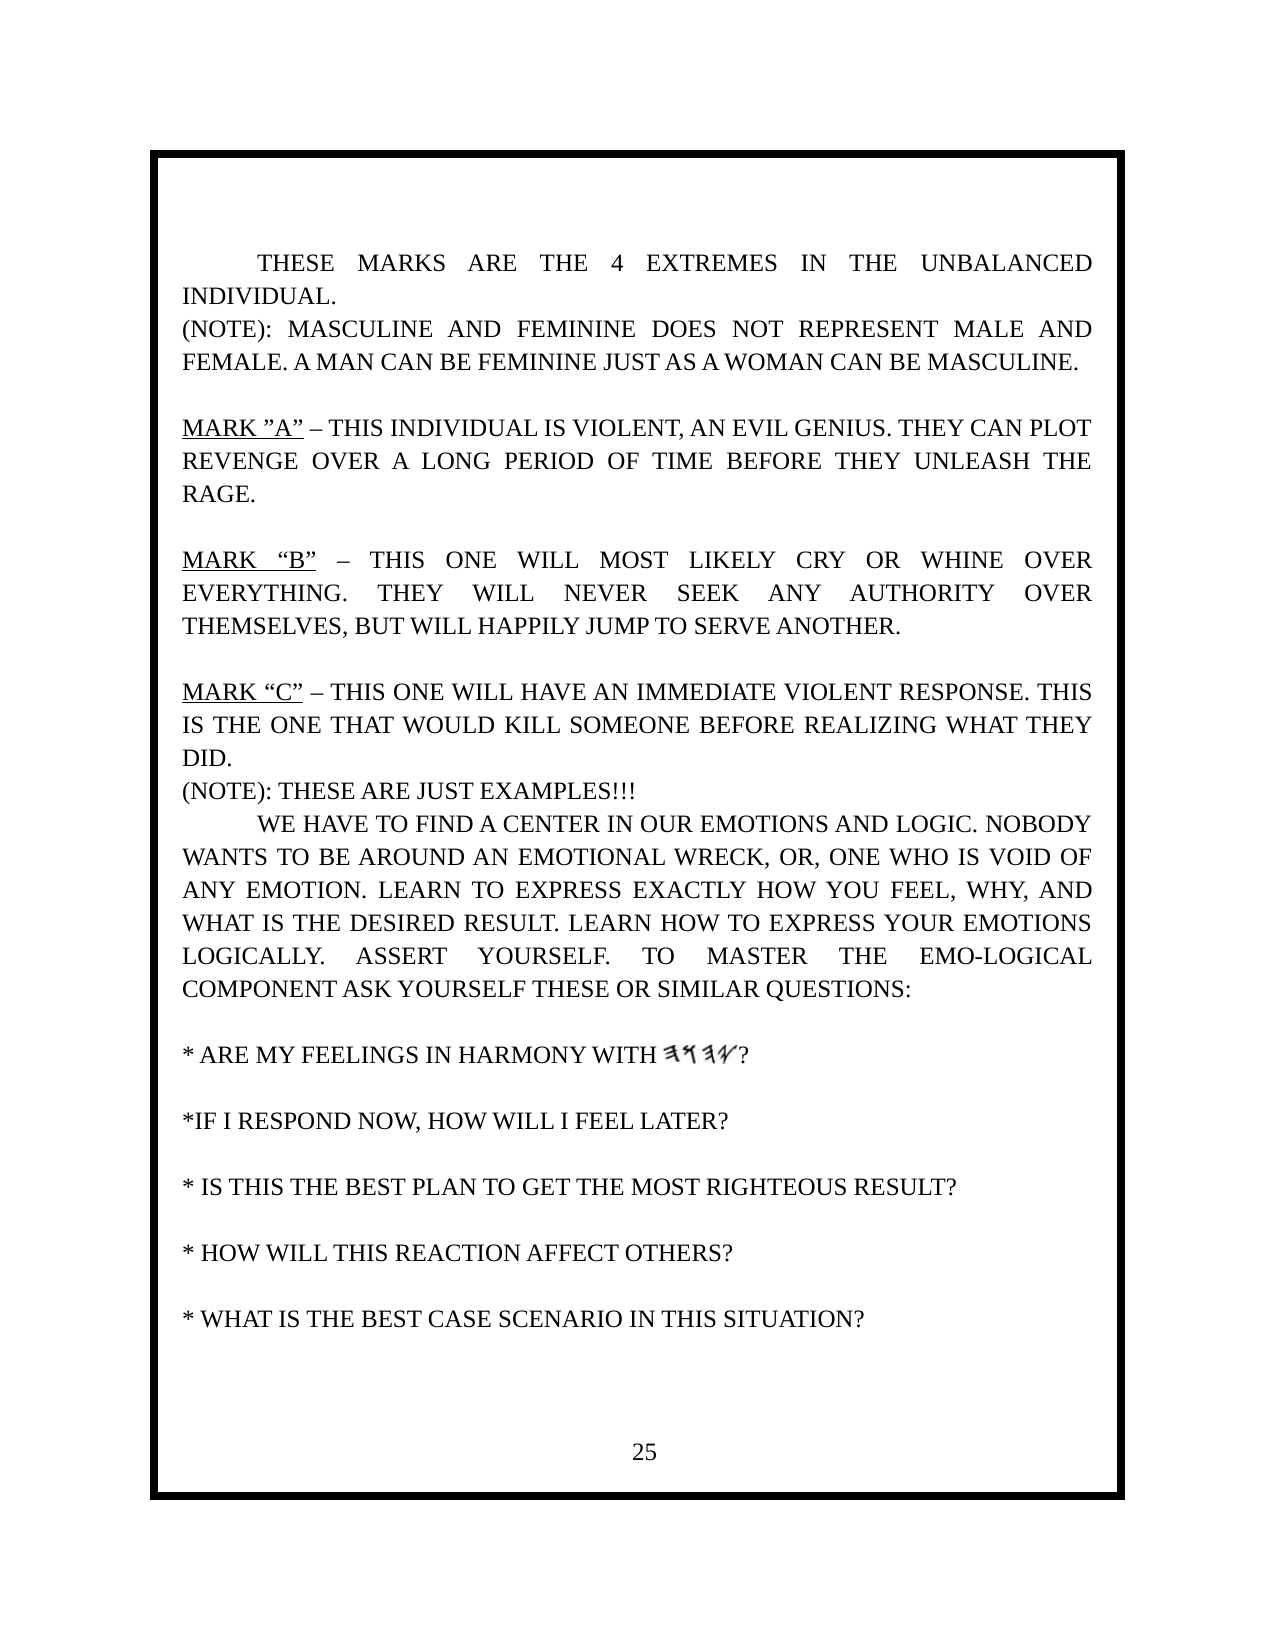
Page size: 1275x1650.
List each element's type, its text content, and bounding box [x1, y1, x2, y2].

text WE HAVE TO FIND A CENTER IN OUR EMOTIONS AND LOGIC. NOBODY WANTS TO BE AROUND AN EMOTIONAL WRECK, OR, ONE WHO IS VOID OF ANY EMOTION. LEARN TO EXPRESS EXACTLY HOW YOU FEEL, WHY, AND WHAT IS THE DESIRED RESULT. LEARN HOW TO EXPRESS YOUR EMOTIONS LOGICALLY. ASSERT YOURSELF. TO MASTER THE EMO-LOGICAL COMPONENT ASK YOURSELF THESE OR SIMILAR QUESTIONS: [182, 809, 1093, 1003]
text * HOW WILL THIS REACTION AFFECT OTHERS? [182, 1238, 1093, 1267]
text THESE MARKS ARE THE 4 EXTREMES IN THE UNBALANCED INDIVIDUAL. [182, 248, 1093, 309]
text (NOTE): THESE ARE JUST EXAMPLES!!! [182, 776, 1093, 805]
text (NOTE): MASCULINE AND FEMININE DOES NOT REPRESENT MALE AND FEMALE. A MAN CAN BE FEMININE JUST AS A WOMAN CAN BE MASCULINE. [182, 314, 1093, 376]
text MARK “B” – THIS ONE WILL MOST LIKELY CRY OR WHINE OVER EVERYTHING. THEY WILL NEVER SEEK ANY AUTHORITY OVER THEMSELVES, BUT WILL HAPPILY JUMP TO SERVE ANOTHER. [182, 545, 1093, 640]
text 25 [182, 1437, 1093, 1465]
text *IF I RESPOND NOW, HOW WILL I FEEL LATER? [182, 1106, 1093, 1135]
text * WHAT IS THE BEST CASE SCENARIO IN THIS SITUATION? [182, 1304, 1093, 1333]
text * ARE MY FEELINGS IN HARMONY WITH ? [182, 1040, 1093, 1069]
text MARK “C” – THIS ONE WILL HAVE AN IMMEDIATE VIOLENT RESPONSE. THIS IS THE ONE THAT WOULD KILL SOMEONE BEFORE REALIZING WHAT THEY DID. [182, 677, 1093, 772]
text MARK ”A” – THIS INDIVIDUAL IS VIOLENT, AN EVIL GENIUS. THEY CAN PLOT REVENGE OVER A LONG PERIOD OF TIME BEFORE THEY UNLEASH THE RAGE. [182, 413, 1093, 508]
text * IS THIS THE BEST PLAN TO GET THE MOST RIGHTEOUS RESULT? [182, 1172, 1093, 1201]
